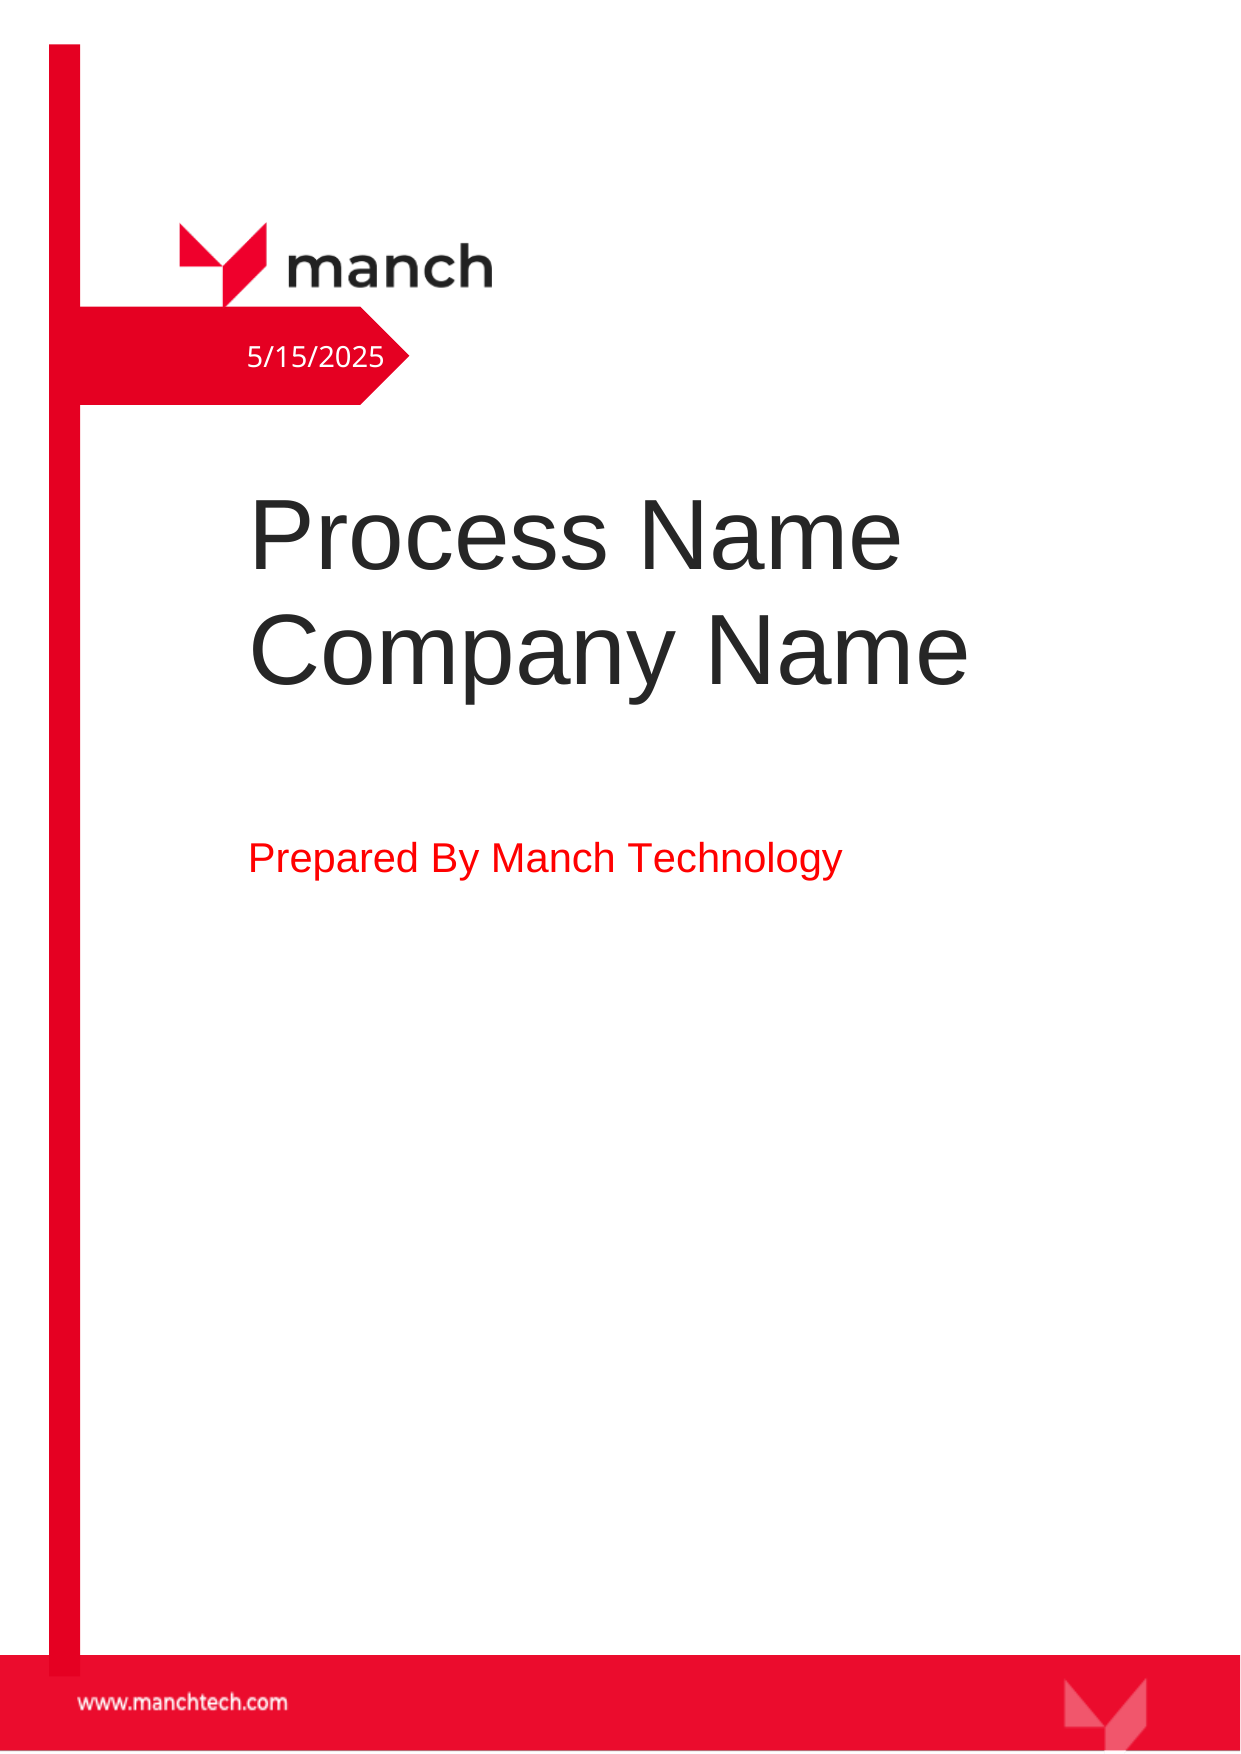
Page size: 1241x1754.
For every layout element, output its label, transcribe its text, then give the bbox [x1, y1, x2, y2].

text Process Name Company Name [248, 476, 1140, 706]
picture [0, 1655, 1241, 1754]
text Prepared By Manch Technology [248, 833, 861, 881]
picture [179, 222, 493, 311]
text 5/15/2025 [79, 336, 385, 376]
